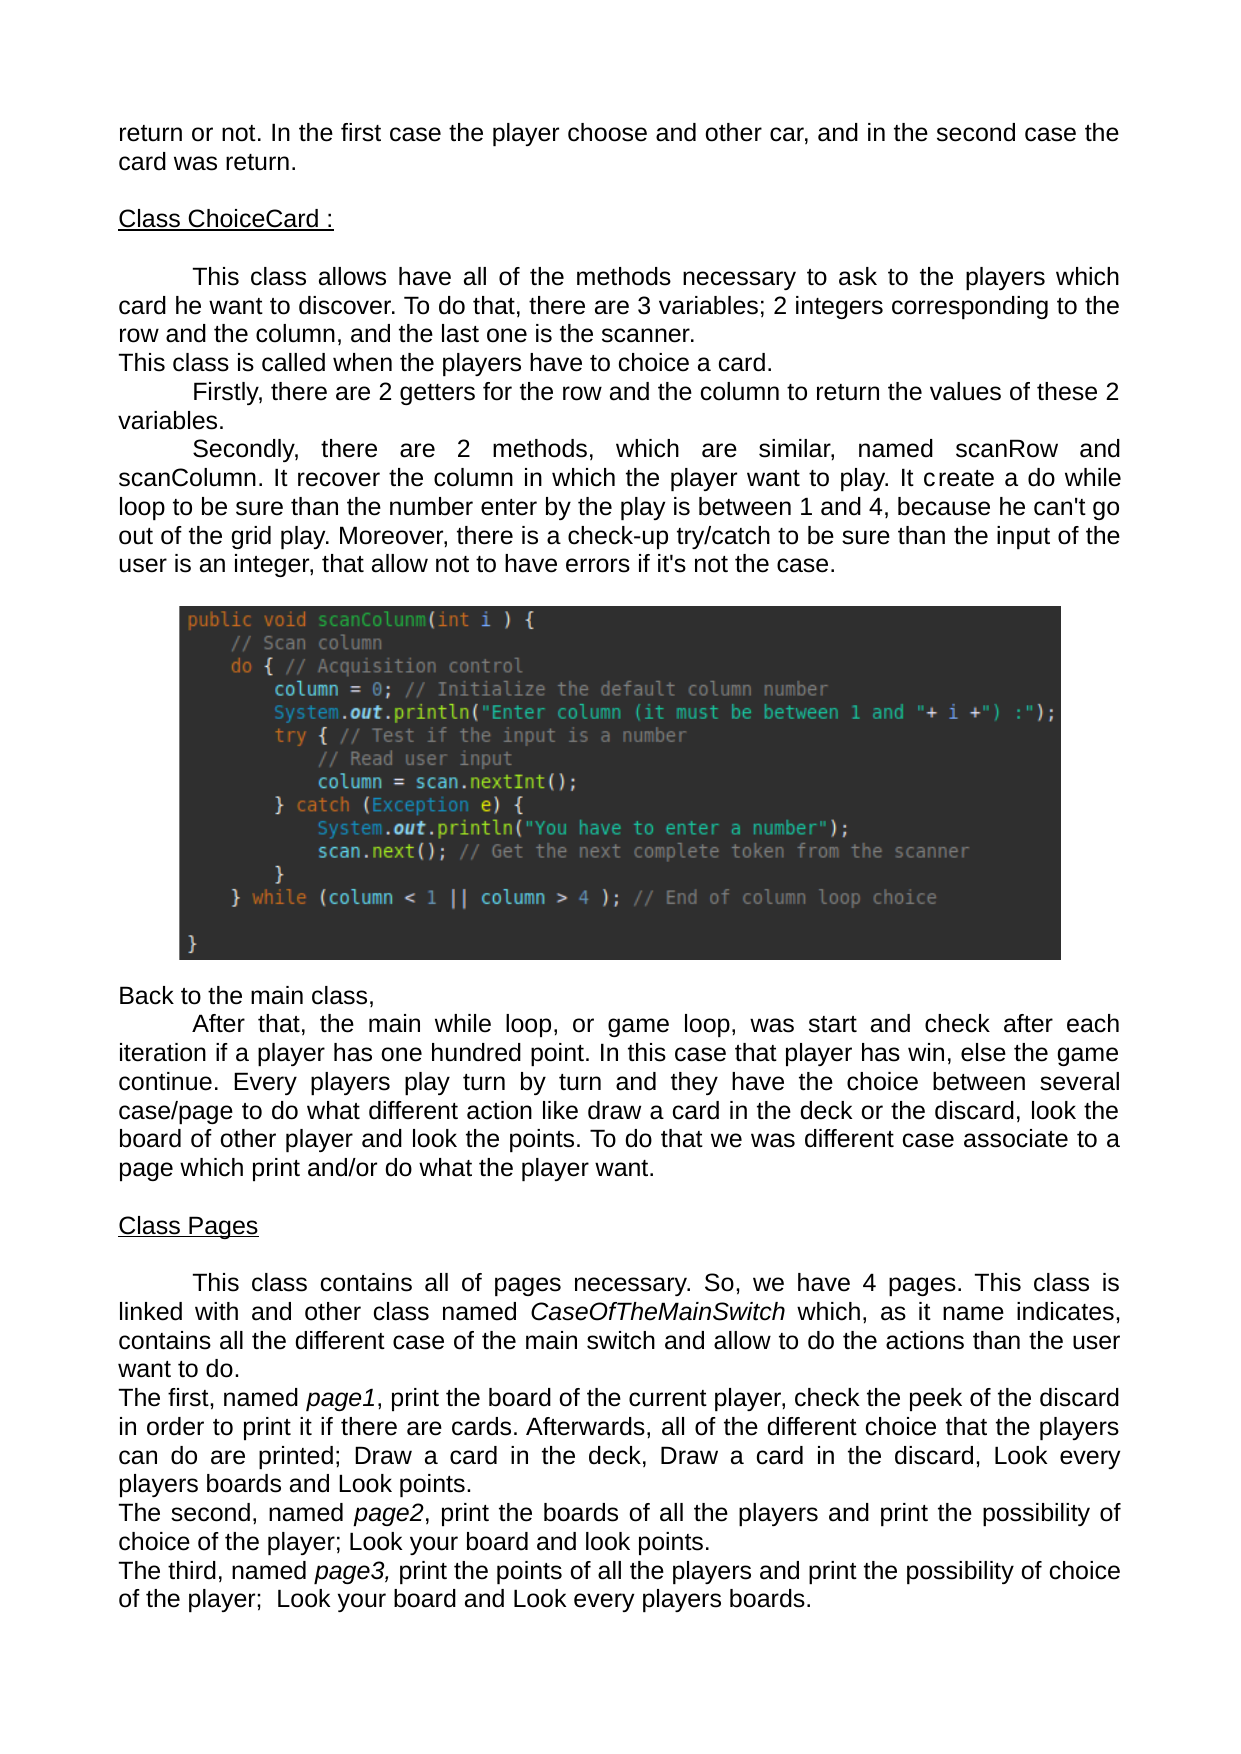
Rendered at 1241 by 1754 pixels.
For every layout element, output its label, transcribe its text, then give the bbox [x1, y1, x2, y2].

text Secondly, there are 2 methods, which are similar, named scanRow and scanColumn. It recover the column in which the player want to play. It create a do while loop to be sure than the number enter by the play is between 1 and 4, because he can't go out of the grid play. Moreover, there is a check-up try/catch to be sure than the input of the user is an integer, that allow not to have errors if it's not the case. [118, 434, 1122, 578]
text Firstly, there are 2 getters for the row and the column to return the values of these 2 variables. [118, 377, 1122, 434]
text This class is called when the players have to choice a card. [118, 348, 1122, 377]
text The second, named page2, print the boards of all the players and print the possibility of choice of the player; Look your board and look points. [118, 1498, 1122, 1556]
picture [179, 606, 1061, 960]
text This class allows have all of the methods necessary to ask to the players which card he want to discover. To do that, there are 3 variables; 2 integers corresponding to the row and the column, and the last one is the scanner. [118, 262, 1122, 348]
text return or not. In the first case the player choose and other car, and in the second case the card was return. [118, 118, 1122, 176]
text Class Pages [118, 1211, 1122, 1239]
text This class contains all of pages necessary. So, we have 4 pages. This class is linked with and other class named CaseOfTheMainSwitch which, as it name indicates, contains all the different case of the main switch and allow to do the actions than the user want to do. [118, 1268, 1122, 1383]
text The third, named page3, print the points of all the players and print the possibility of choice of the player; Look your board and Look every players boards. [118, 1556, 1122, 1613]
text The first, named page1, print the board of the current player, check the peek of the discard in order to print it if there are cards. Afterwards, all of the different choice that the players can do are printed; Draw a card in the deck, Draw a card in the discard, Look every players boards and Look points. [118, 1383, 1122, 1498]
text After that, the main while loop, or game loop, was start and check after each iteration if a player has one hundred point. In this case that player has win, else the game continue. Every players play turn by turn and they have the choice between several case/page to do what different action like draw a card in the deck or the discard, look the board of other player and look the points. To do that we was different case associate to a page which print and/or do what the player want. [118, 1009, 1122, 1182]
text Back to the main class, [118, 981, 1122, 1009]
text Class ChoiceCard : [118, 204, 1122, 233]
